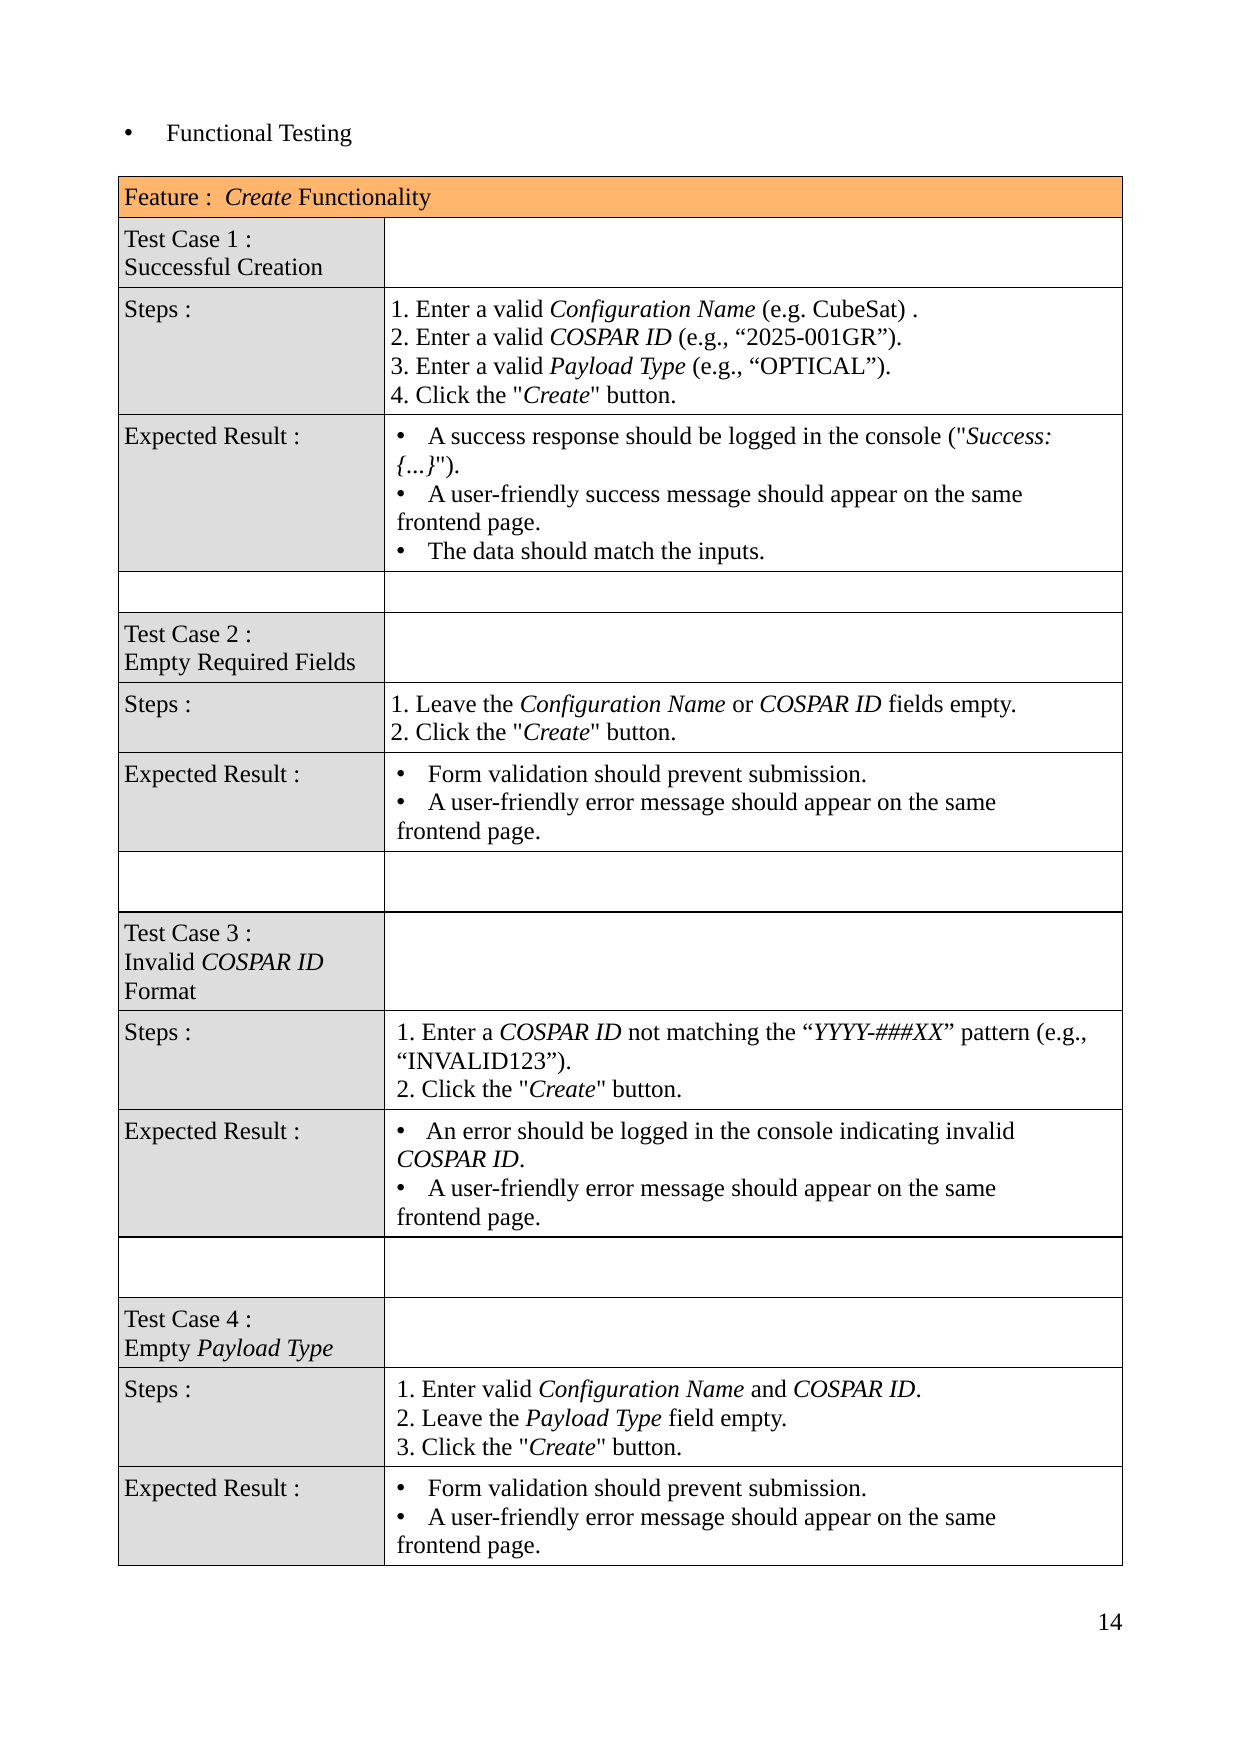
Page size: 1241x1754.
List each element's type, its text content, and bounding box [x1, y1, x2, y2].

table_cell [385, 852, 1122, 911]
list Functional Testing [124, 118, 1122, 147]
table_cell 1. Enter a valid Configuration Name (e.g. CubeSat) . 2. Enter a valid COSPAR ID (e.g., “2025-001GR”). 3. Enter a valid Payload Type (e.g., “OPTICAL”). 4. Click the "Create" button. [385, 288, 1122, 414]
table_cell Steps : [119, 683, 384, 752]
table_cell Form validation should prevent submission. A user-friendly error message should appear on the same frontend page. [385, 753, 1122, 851]
table_cell Expected Result : [119, 1110, 384, 1236]
table_cell [119, 1238, 384, 1297]
table_cell Expected Result : [119, 753, 384, 851]
table_cell [119, 572, 384, 612]
table_cell Expected Result : [119, 415, 384, 571]
table_cell 1. Enter a COSPAR ID not matching the “YYYY-###XX” pattern (e.g., “INVALID123”). 2. Click the "Create" button. [385, 1011, 1122, 1109]
table_cell Expected Result : [119, 1467, 384, 1565]
table_cell An error should be logged in the console indicating invalid COSPAR ID. A user-friendly error message should appear on the same frontend page. [385, 1110, 1122, 1236]
table_cell Steps : [119, 1368, 384, 1466]
table_cell [385, 1238, 1122, 1297]
table_cell Steps : [119, 288, 384, 414]
table_cell Test Case 4 : Empty Payload Type [119, 1298, 384, 1367]
table_cell Form validation should prevent submission. A user-friendly error message should appear on the same frontend page. [385, 1467, 1122, 1565]
table_cell [385, 218, 1122, 287]
table_cell 1. Leave the Configuration Name or COSPAR ID fields empty. 2. Click the "Create" button. [385, 683, 1122, 752]
table_cell [385, 913, 1122, 1010]
table_cell [385, 1298, 1122, 1367]
table_cell Steps : [119, 1011, 384, 1109]
table_cell Test Case 3 : Invalid COSPAR ID Format [119, 913, 384, 1010]
table_cell A success response should be logged in the console ("Success: {...}"). A user-friendly success message should appear on the same frontend page. The data should match the inputs. [385, 415, 1122, 571]
table_cell [385, 572, 1122, 612]
table_cell 1. Enter valid Configuration Name and COSPAR ID. 2. Leave the Payload Type field empty. 3. Click the "Create" button. [385, 1368, 1122, 1466]
table_cell Test Case 1 : Successful Creation [119, 218, 384, 287]
table_cell [119, 852, 384, 911]
table_cell Test Case 2 : Empty Required Fields [119, 613, 384, 682]
table_header Feature : Create Functionality [119, 177, 1122, 217]
table_cell [385, 613, 1122, 682]
